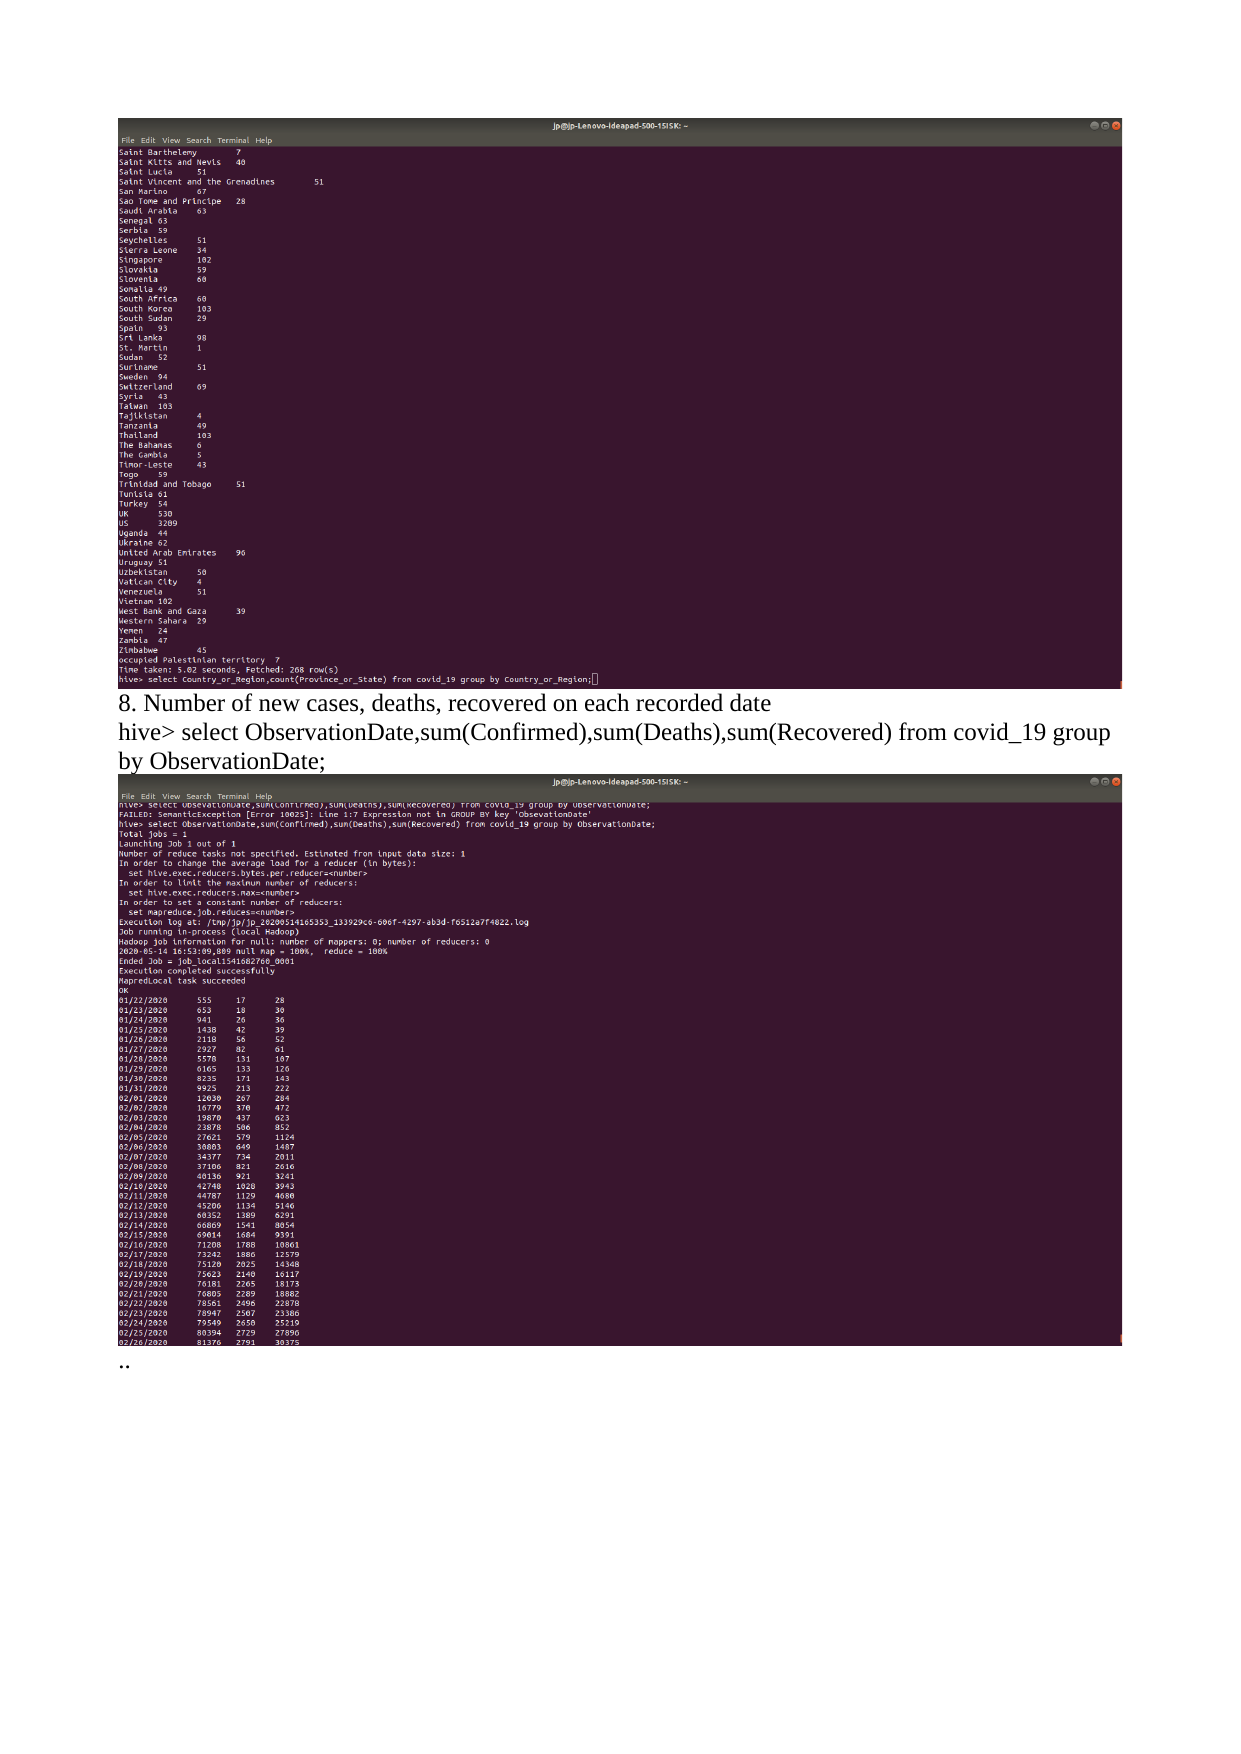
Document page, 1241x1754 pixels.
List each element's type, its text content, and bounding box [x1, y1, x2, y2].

text .. [118, 1346, 1122, 1374]
picture [118, 774, 1123, 1346]
picture [118, 118, 1123, 689]
text hive> select ObservationDate,sum(Confirmed),sum(Deaths),sum(Recovered) from covid_19 group by ObservationDate; [118, 717, 1122, 774]
text 8. Number of new cases, deaths, recovered on each recorded date [118, 689, 1122, 717]
